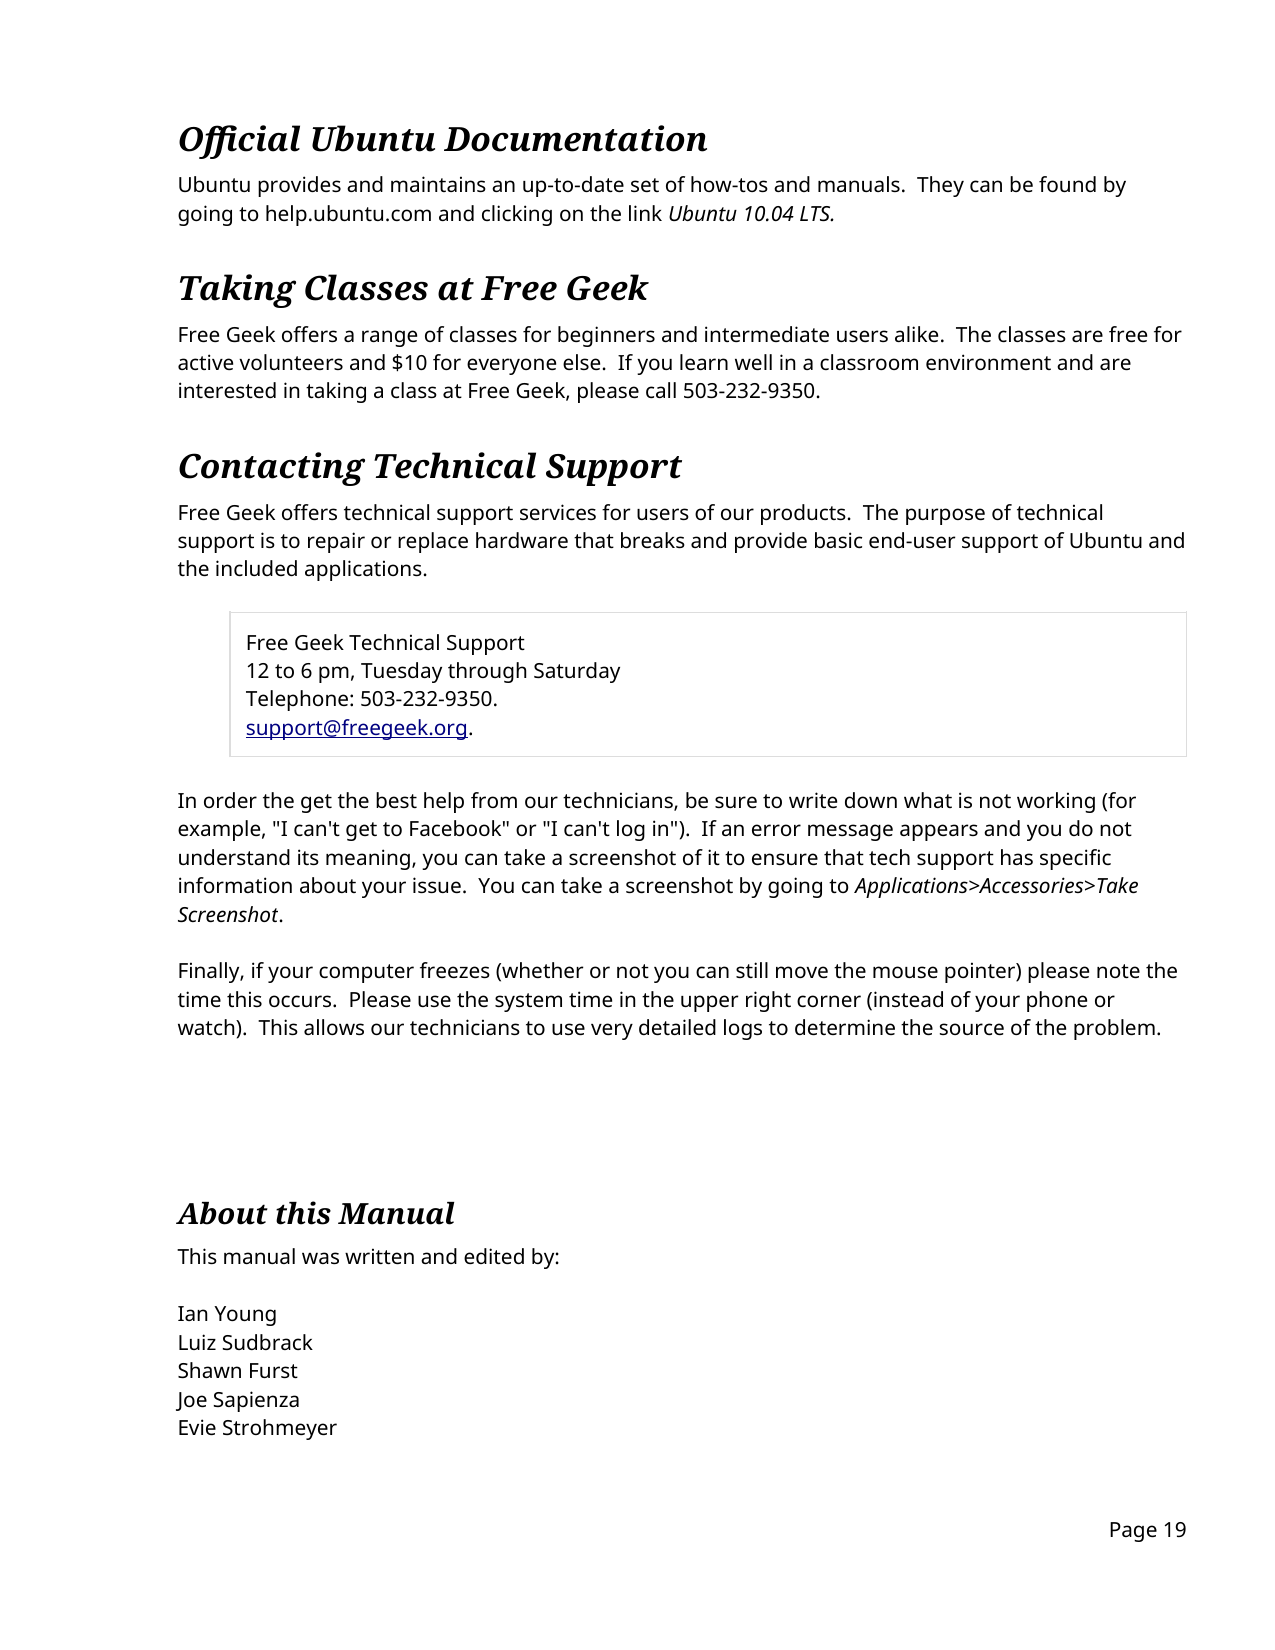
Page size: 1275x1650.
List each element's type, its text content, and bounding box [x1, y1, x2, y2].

subtitle Contacting Technical Support [686, 443, 1177, 488]
text Free Geek offers technical support services for users of our products. The purpose of technical support is to repair or replace hardware that breaks and provide basic end-user support of Ubuntu and the included applications. [177, 554, 1186, 583]
subtitle About this Manual [177, 1193, 1177, 1233]
text Joe Sapienza [300, 1385, 1186, 1413]
subtitle Taking Classes at Free Geek [651, 265, 1177, 310]
text support@freegeek.org. [231, 697, 1186, 756]
text Finally, if your computer freezes (whether or not you can still move the mouse pointer) please note the time this occurs. Please use the system time in the upper right corner (instead of your phone or watch). This allows our technicians to use very detailed logs to determine the source of the problem. [177, 957, 1186, 1042]
text Telephone: 503-232-9350. [231, 668, 1186, 697]
text Ubuntu provides and maintains an up-to-date set of how-tos and manuals. They can be found by going to help.ubuntu.com and clicking on the link Ubuntu 10.04 LTS. [838, 170, 1186, 227]
text Free Geek offers a range of classes for beginners and intermediate users alike. The classes are free for active volunteers and $10 for everyone else. If you learn well in a classroom environment and are interested in taking a class at Free Geek, please call 503-232-9350. [821, 320, 1186, 405]
text Evie Strohmeyer [337, 1413, 1186, 1442]
text Luiz Sudbrack [313, 1328, 1186, 1356]
text This manual was written and edited by: [177, 1242, 1186, 1271]
text Free Geek Technical Support [231, 613, 1186, 640]
text Shawn Furst [298, 1356, 1186, 1385]
text In order the get the best help from our technicians, be sure to write down what is not working (for example, "I can't get to Facebook" or "I can't log in"). If an error message appears and you do not understand its meaning, you can take a screenshot of it to ensure that tech support has specific information about your issue. You can take a screenshot by going to Applications>Accessories>Take Screenshot. [284, 786, 1186, 928]
subtitle Official Ubuntu Documentation [712, 116, 1177, 161]
text 12 to 6 pm, Tuesday through Saturday [525, 640, 1186, 668]
text Ian Young [277, 1299, 1186, 1328]
